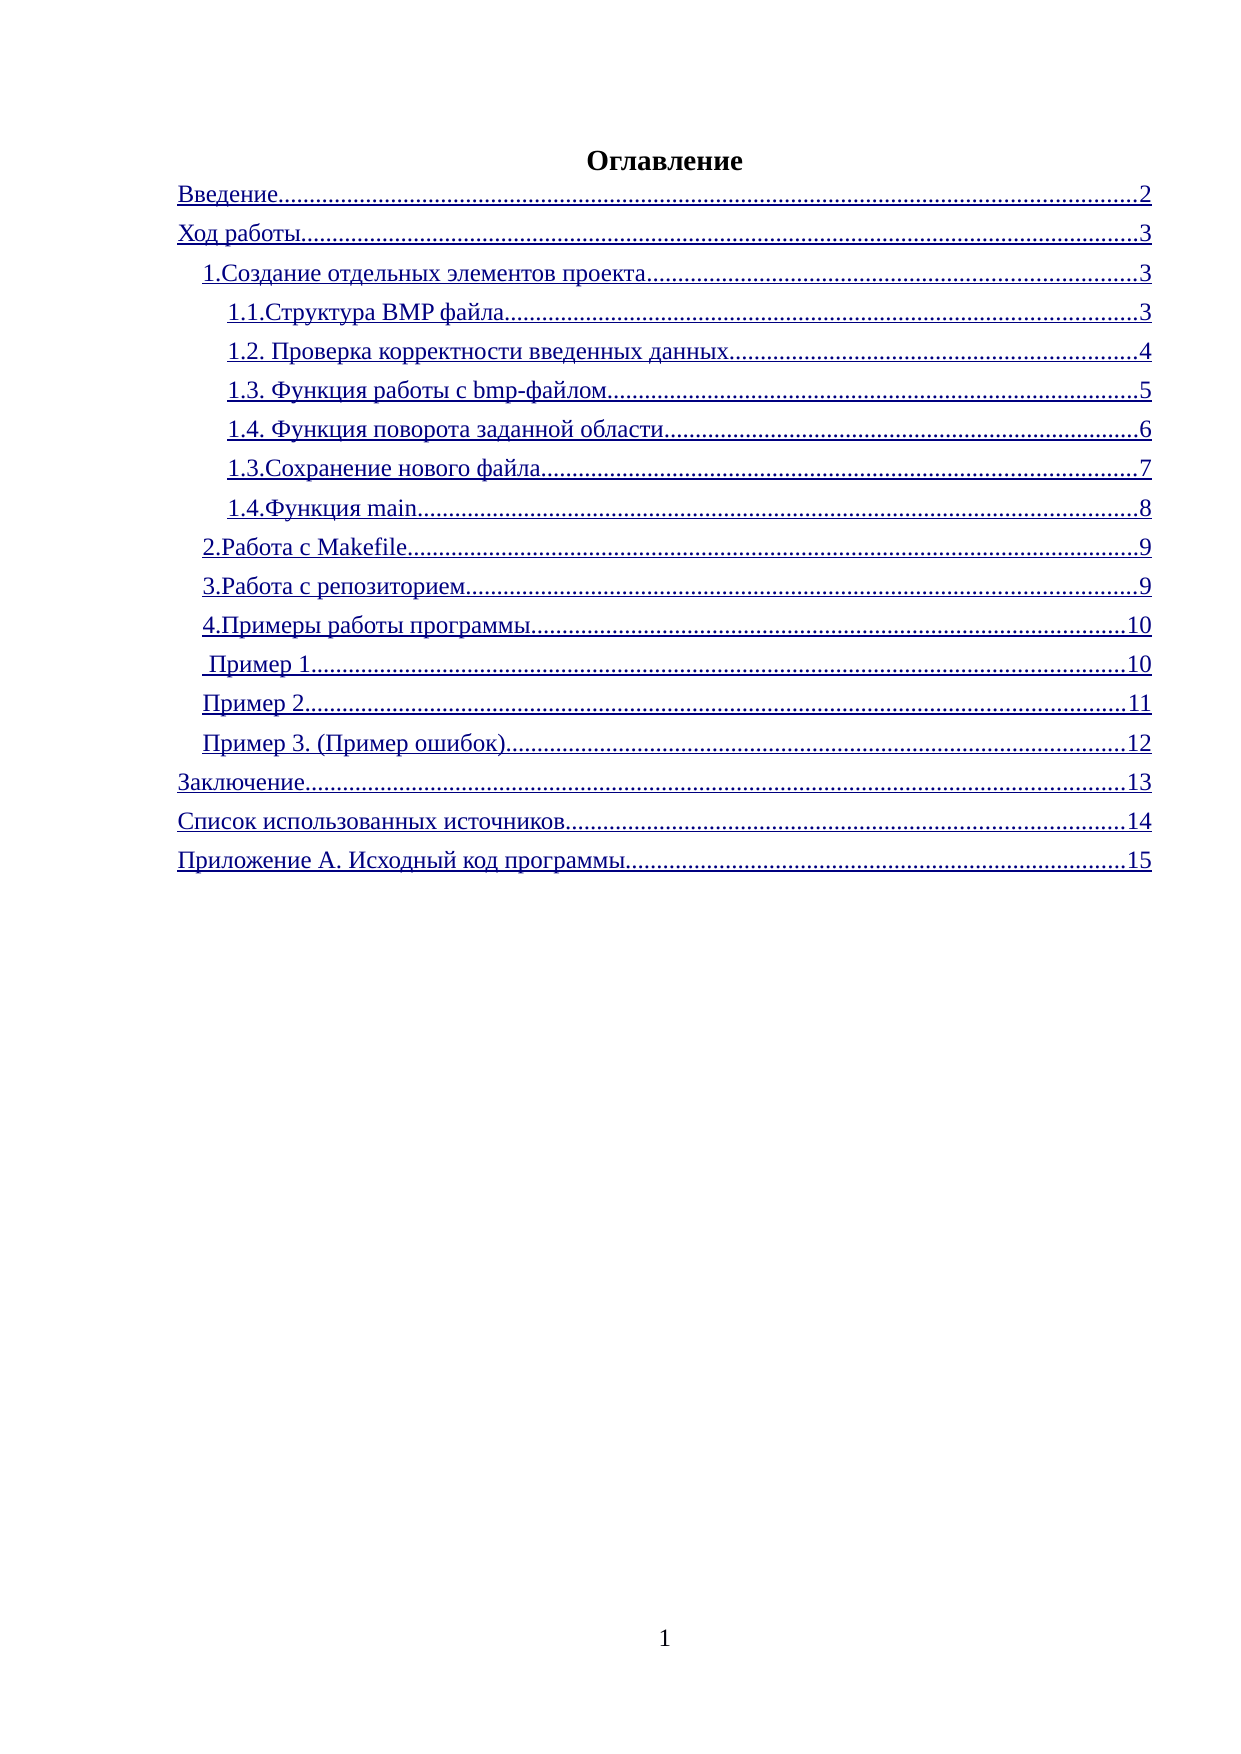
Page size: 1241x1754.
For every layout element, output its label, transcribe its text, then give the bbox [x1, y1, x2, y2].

text Список использованных источников 14 [177, 806, 1152, 831]
text 2.Работа с Makefile 9 [202, 532, 1152, 557]
text Ход работы 3 [177, 218, 1152, 243]
text 4.Примеры работы программы 10 [202, 610, 1152, 635]
text 1.4.Функция main 8 [227, 493, 1152, 518]
text 3.Работа с репозиторием 9 [202, 571, 1152, 596]
text Заключение 13 [177, 767, 1152, 792]
subtitle Оглавление [177, 143, 1152, 177]
text 1.2. Проверка корректности введенных данных 4 [227, 336, 1152, 361]
text 1.1.Структура BMP файла 3 [227, 297, 1152, 322]
text 1.4. Функция поворота заданной области 6 [227, 414, 1152, 439]
text Пример 3. (Пример ошибок) 12 [202, 728, 1152, 753]
text Приложение А. Исходный код программы 15 [177, 845, 1152, 870]
text 1.3.Сохранение нового файла 7 [227, 453, 1152, 478]
text Пример 1. 10 [202, 649, 1152, 674]
text 1.Создание отдельных элементов проекта 3 [202, 258, 1152, 283]
text 1.3. Функция работы с bmp-файлом 5 [227, 375, 1152, 400]
text Введение 2 [177, 179, 1152, 204]
text Пример 2. 11 [202, 688, 1152, 713]
